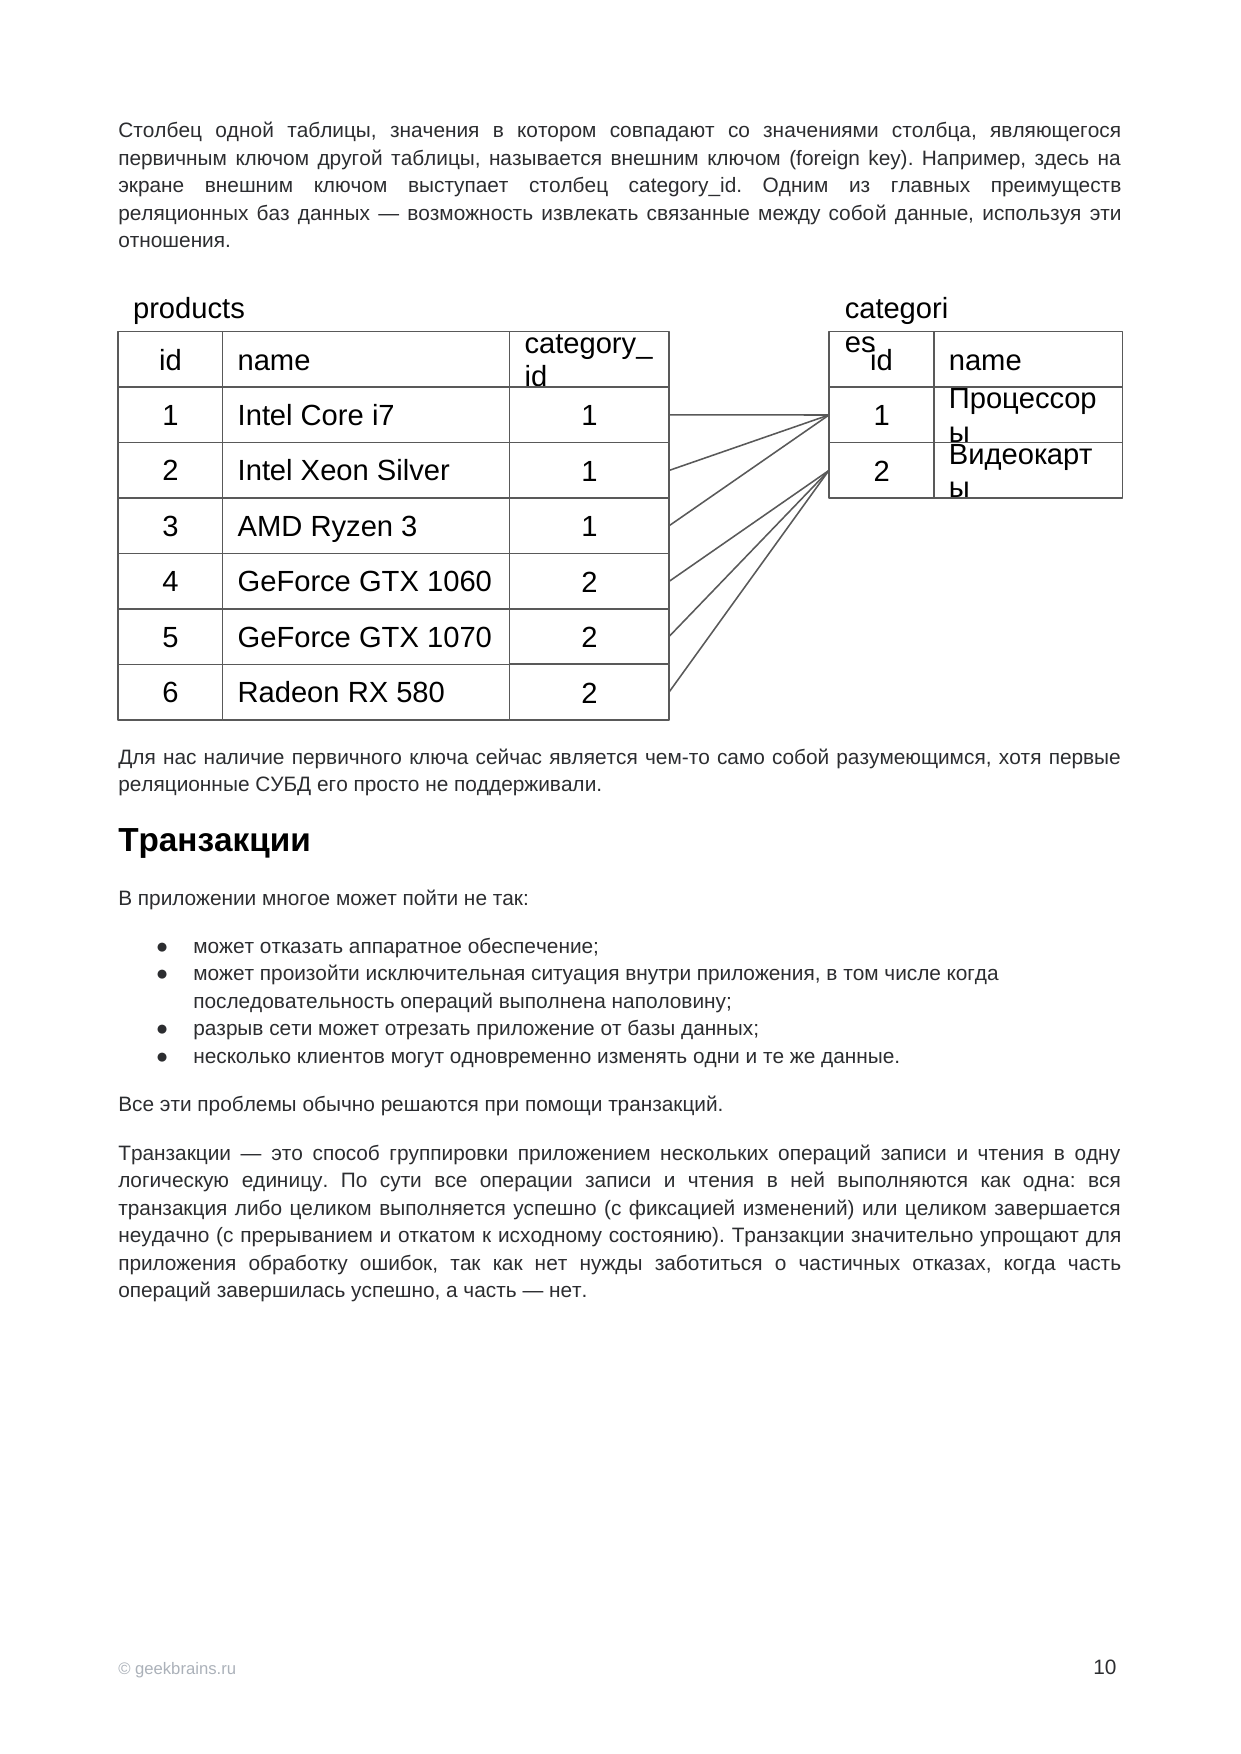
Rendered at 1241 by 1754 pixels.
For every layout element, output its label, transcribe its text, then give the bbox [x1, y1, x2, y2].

list разрыв сети может отрезать приложение от базы данных; [156, 1016, 1122, 1040]
text Столбец одной таблицы, значения в котором совпадают со значениями столбца, являющегося первичным ключом другой таблицы, называется внешним ключом (foreign key). Например, здесь на экране внешним ключом выступает столбец category_id. Одним из главных преимуществ реляционных баз данных — возможность извлекать связанные между собой данные, используя эти отношения. [118, 118, 1122, 252]
text Все эти проблемы обычно решаются при помощи транзакций. [118, 1092, 1122, 1116]
text Транзакции — это способ группировки приложением нескольких операций записи и чтения в одну логическую единицу. По сути все операции записи и чтения в ней выполняются как одна: вся транзакция либо целиком выполняется успешно (с фиксацией изменений) или целиком завершается неудачно (с прерыванием и откатом к исходному состоянию). Транзакции значительно упрощают для приложения обработку ошибок, так как нет нужды заботиться о частичных отказах, когда часть операций завершилась успешно, а часть — нет. [118, 1140, 1122, 1302]
list несколько клиентов могут одновременно изменять одни и те же данные. [156, 1044, 1122, 1068]
list может отказать аппаратное обеспечение; [156, 934, 1122, 958]
text Для нас наличие первичного ключа сейчас является чем-то само собой разумеющимся, хотя первые реляционные СУБД его просто не поддерживали. [118, 744, 1122, 796]
text Транзакции [118, 820, 1122, 859]
list может произойти исключительная ситуация внутри приложения, в том числе когда последовательность операций выполнена наполовину; [156, 961, 1122, 1013]
text В приложении многое может пойти не так: [118, 885, 1122, 909]
